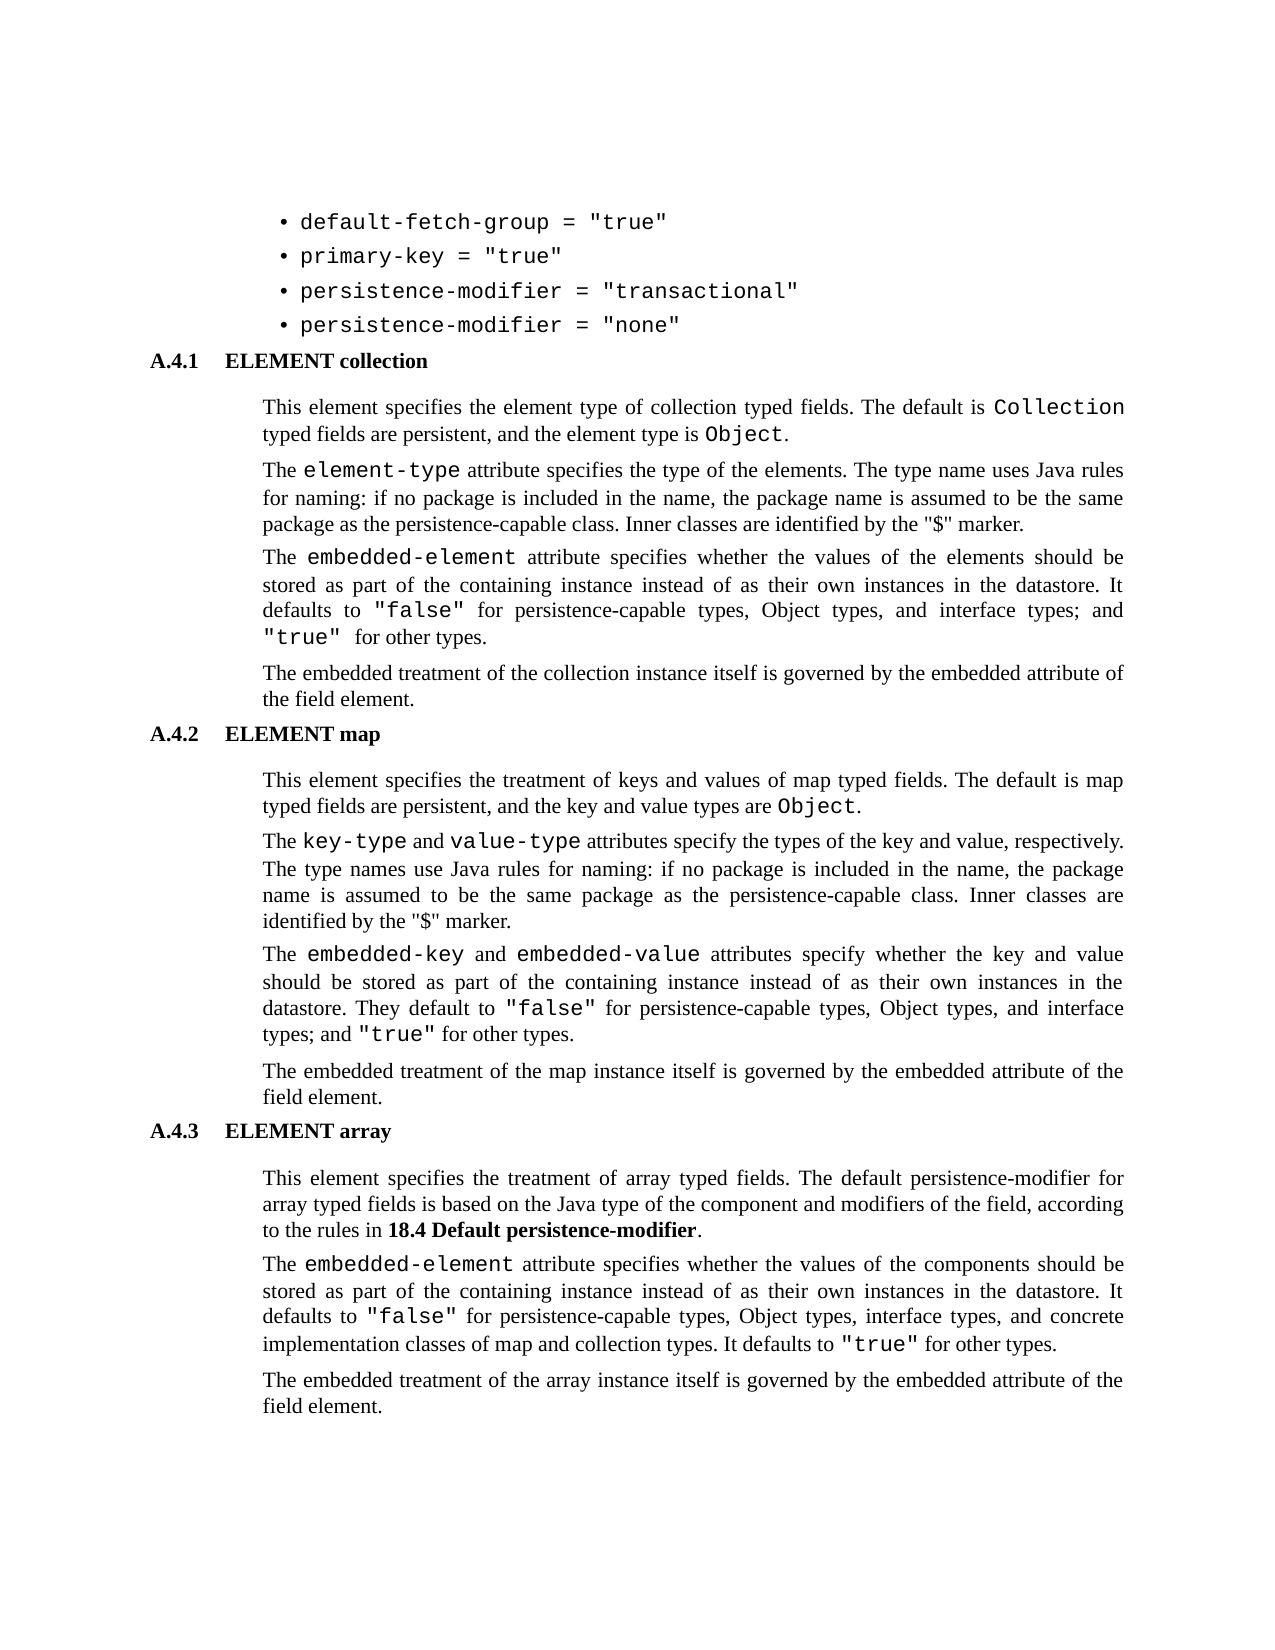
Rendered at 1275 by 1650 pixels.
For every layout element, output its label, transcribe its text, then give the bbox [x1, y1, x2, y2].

text The embedded treatment of the array instance itself is governed by the embedded attribute of the field element. [262, 1366, 1125, 1418]
text • persistence-modifier = "none" [277, 313, 1087, 339]
subtitle ELEMENT collection [150, 347, 1125, 373]
text • primary-key = "true" [277, 244, 1087, 270]
text The embedded treatment of the map instance itself is governed by the embedded attribute of the field element. [262, 1057, 1125, 1109]
text The embedded-key and embedded-value attributes specify whether the key and value should be stored as part of the containing instance instead of as their own instances in the datastore. They default to "false" for persistence-capable types, Object types, and interface types; and "true" for other types. [262, 941, 1125, 1048]
text This element specifies the element type of collection typed fields. The default is Collection typed fields are persistent, and the element type is Object. [262, 394, 1125, 448]
text • default-fetch-group = "true" [277, 210, 1087, 236]
subtitle ELEMENT map [150, 720, 1125, 746]
text • persistence-modifier = "transactional" [277, 279, 1087, 305]
text The embedded-element attribute specifies whether the values of the components should be stored as part of the containing instance instead of as their own instances in the datastore. It defaults to "false" for persistence-capable types, Object types, interface types, and concrete implementation classes of map and collection types. It defaults to "true" for other types. [262, 1251, 1125, 1357]
text The element-type attribute specifies the type of the elements. The type name uses Java rules for naming: if no package is included in the name, the package name is assumed to be the same package as the persistence-capable class. Inner classes are identified by the "$" marker. [262, 457, 1125, 536]
text The key-type and value-type attributes specify the types of the key and value, respectively. The type names use Java rules for naming: if no package is included in the name, the package name is assumed to be the same package as the persistence-capable class. Inner classes are identified by the "$" marker. [262, 828, 1125, 933]
text This element specifies the treatment of array typed fields. The default persistence-modifier for array typed fields is based on the Java type of the component and modifiers of the field, according to the rules in 18.4 Default persistence-modifier. [262, 1164, 1125, 1242]
text This element specifies the treatment of keys and values of map typed fields. The default is map typed fields are persistent, and the key and value types are Object. [262, 767, 1125, 820]
subtitle ELEMENT array [150, 1117, 1125, 1143]
text The embedded-element attribute specifies whether the values of the elements should be stored as part of the containing instance instead of as their own instances in the datastore. It defaults to "false" for persistence-capable types, Object types, and interface types; and "true" for other types. [262, 544, 1125, 651]
text The embedded treatment of the collection instance itself is governed by the embedded attribute of the field element. [262, 659, 1125, 711]
